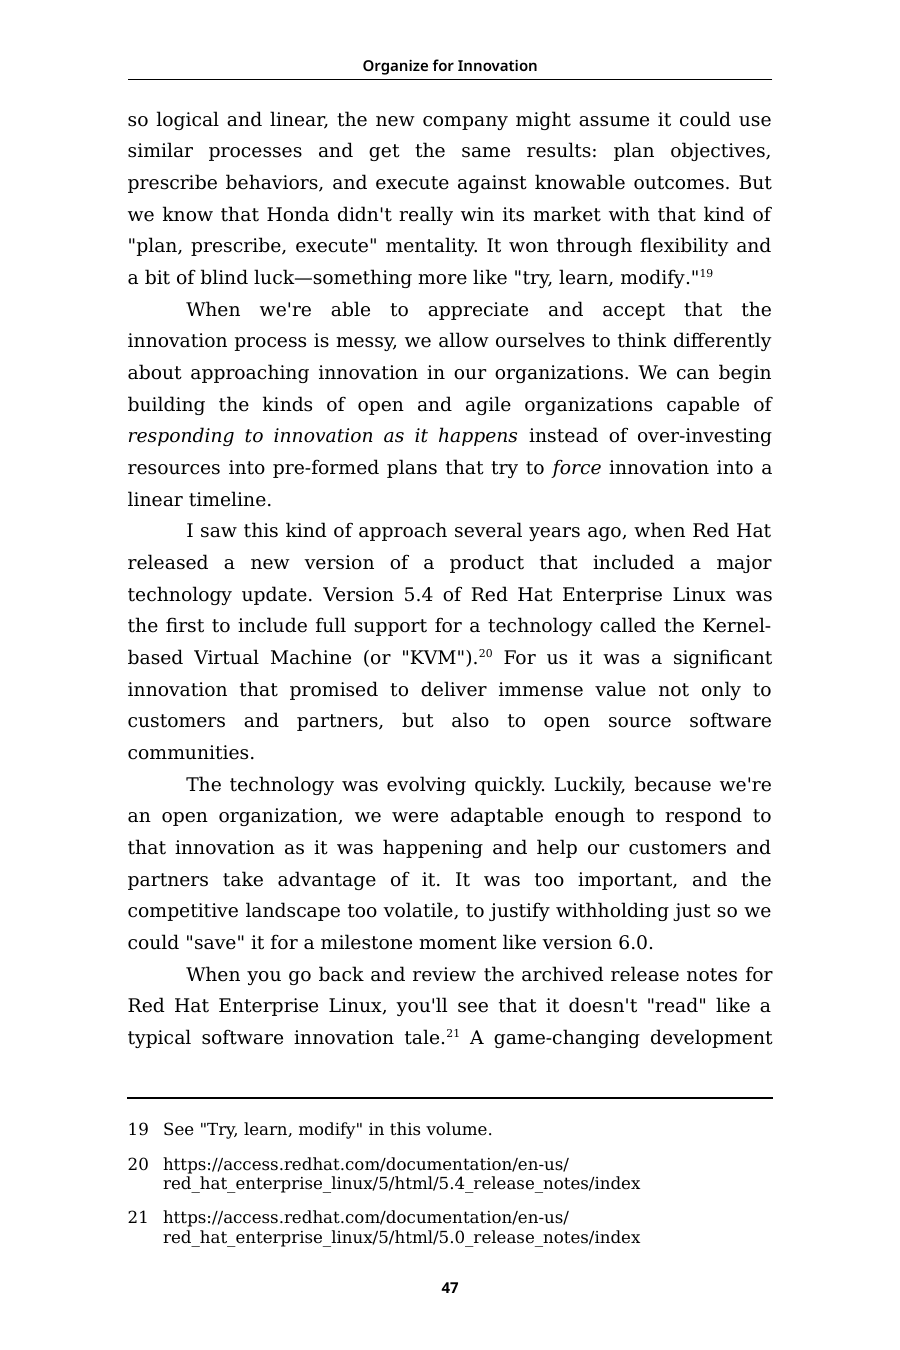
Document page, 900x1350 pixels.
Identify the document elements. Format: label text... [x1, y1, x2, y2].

text I saw this kind of approach several years ago, when Red Hat released a new version of a product that included a major technology update. Version 5.4 of Red Hat Enterprise Linux was the first to include full support for a technology called the Kernel-based Virtual Machine (or "KVM"). For us it was a significant innovation that promised to deliver immense value not only to customers and partners, but also to open source software communities. [127, 520, 772, 764]
text https://access.redhat.com/documentation/en-us/red_hat_enterprise_linux/5/html/5.0_release_notes/index [127, 1208, 772, 1247]
text When we're able to appreciate and accept that the innovation process is messy, we allow ourselves to think differently about approaching innovation in our organizations. We can begin building the kinds of open and agile organizations capable of responding to innovation as it happens instead of over-investing resources into pre-formed plans that try to force innovation into a linear timeline. [127, 299, 772, 511]
text When you go back and review the archived release notes for Red Hat Enterprise Linux, you'll see that it doesn't "read" like a typical software innovation tale. A game-changing development [127, 964, 772, 1049]
text so logical and linear, the new company might assume it could use similar processes and get the same results: plan objectives, prescribe behaviors, and execute against knowable outcomes. But we know that Honda didn't really win its market with that kind of "plan, prescribe, execute" mentality. It won through flexibility and a bit of blind luck—something more like "try, learn, modify." [127, 109, 772, 289]
text See "Try, learn, modify" in this volume. [127, 1120, 772, 1139]
text https://access.redhat.com/documentation/en-us/red_hat_enterprise_linux/5/html/5.4_release_notes/index [127, 1154, 772, 1193]
text The technology was evolving quickly. Luckily, because we're an open organization, we were adaptable enough to respond to that innovation as it was happening and help our customers and partners take advantage of it. It was too important, and the competitive landscape too volatile, to justify withholding just so we could "save" it for a milestone moment like version 6.0. [127, 774, 772, 954]
